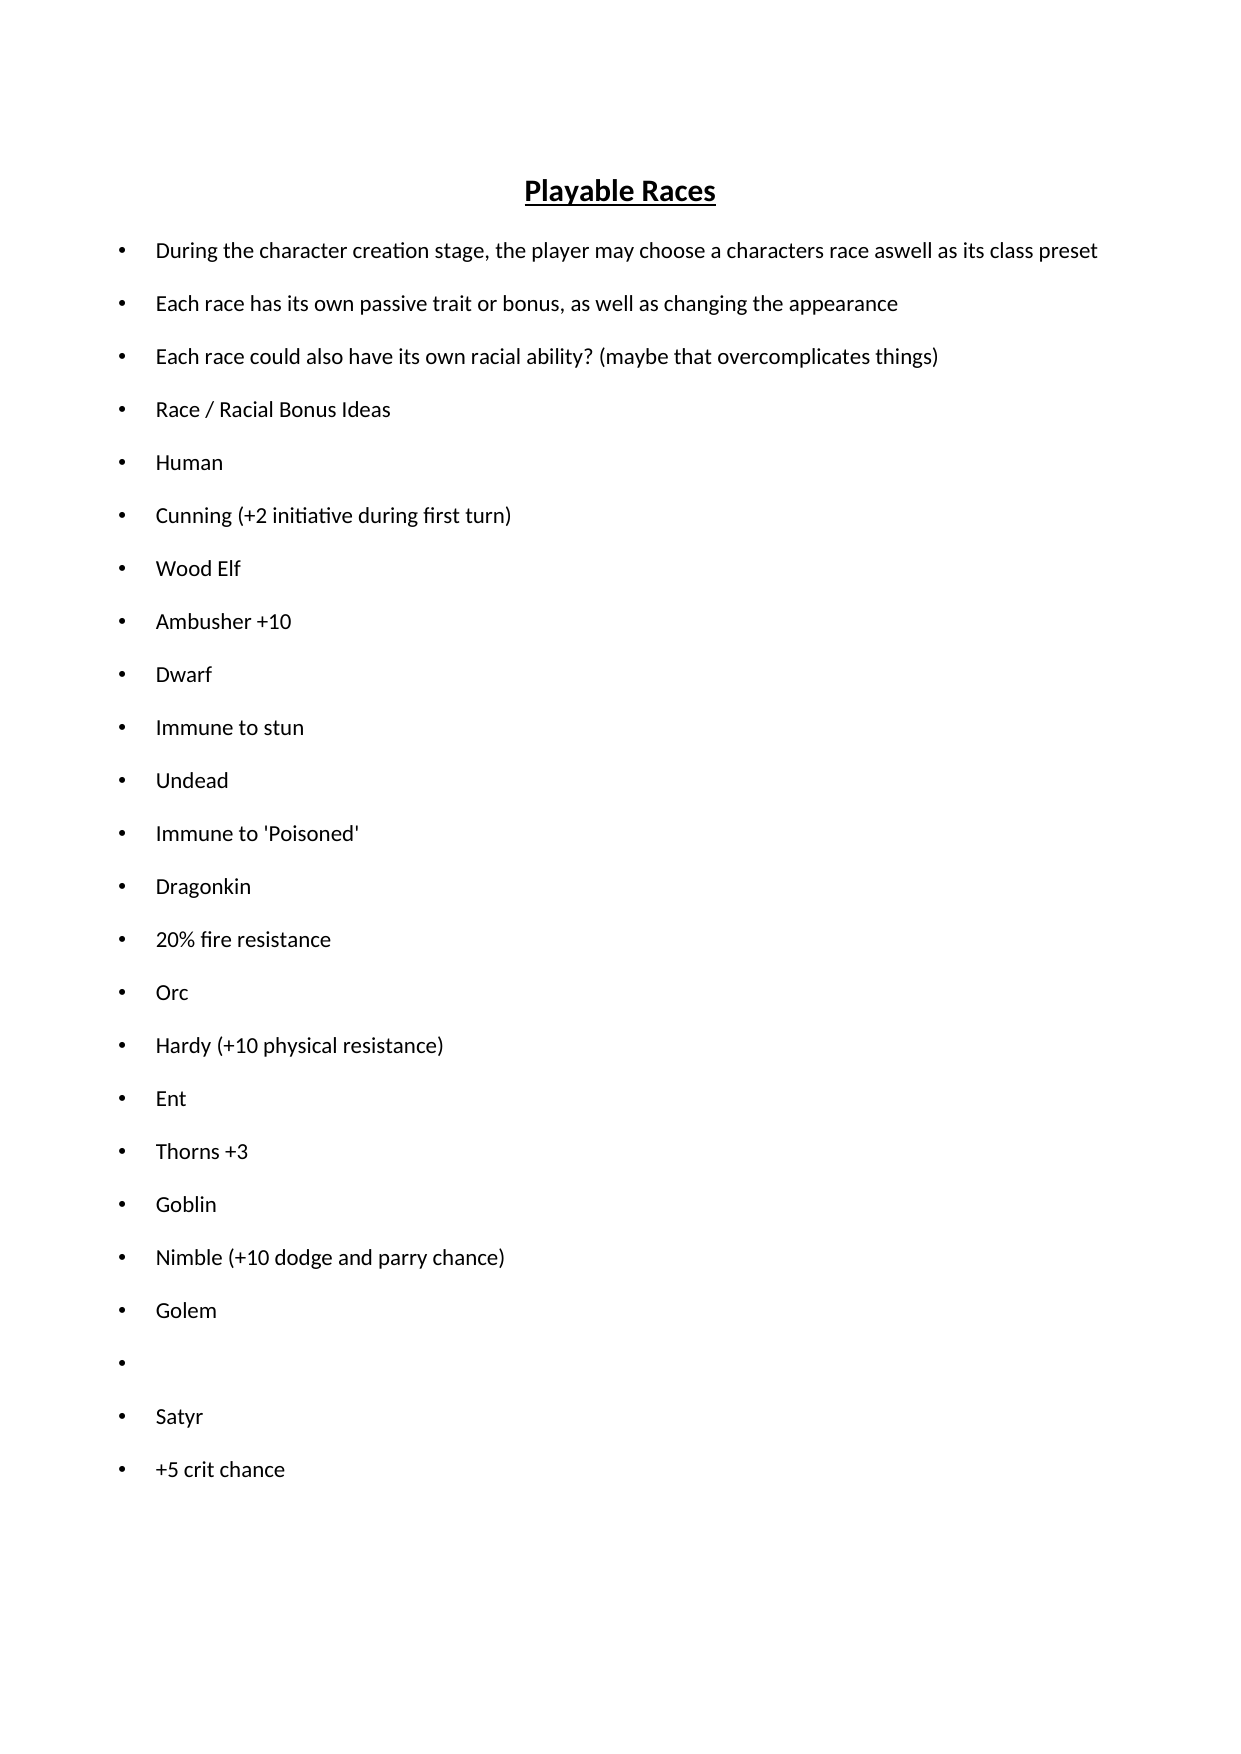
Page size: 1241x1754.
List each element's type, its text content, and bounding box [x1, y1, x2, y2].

list Orc [81, 978, 1122, 1006]
list Dragonkin [81, 872, 1122, 900]
list Hardy (+10 physical resistance) [81, 1031, 1122, 1059]
list 20% fire resistance [81, 925, 1122, 953]
list Each race has its own passive trait or bonus, as well as changing the appearance [81, 289, 1122, 317]
list +5 crit chance [81, 1455, 1122, 1483]
list Undead [81, 766, 1122, 794]
list Race / Racial Bonus Ideas [81, 395, 1122, 423]
list Goblin [81, 1190, 1122, 1218]
list Cunning (+2 initiative during first turn) [81, 501, 1122, 529]
list During the character creation stage, the player may choose a characters race aswell as its class preset [81, 236, 1122, 264]
list Each race could also have its own racial ability? (maybe that overcomplicates things) [81, 342, 1122, 370]
list Ambusher +10 [81, 607, 1122, 635]
list Golem [81, 1296, 1122, 1324]
list Human [81, 448, 1122, 476]
list Wood Elf [81, 554, 1122, 582]
list Dwarf [81, 660, 1122, 688]
list Satyr [81, 1402, 1122, 1430]
list Immune to stun [81, 713, 1122, 741]
list Immune to 'Poisoned' [81, 819, 1122, 847]
list Ent [81, 1084, 1122, 1112]
list Nimble (+10 dodge and parry chance) [81, 1243, 1122, 1271]
list Thorns +3 [81, 1137, 1122, 1165]
text Playable Races [118, 171, 1122, 209]
